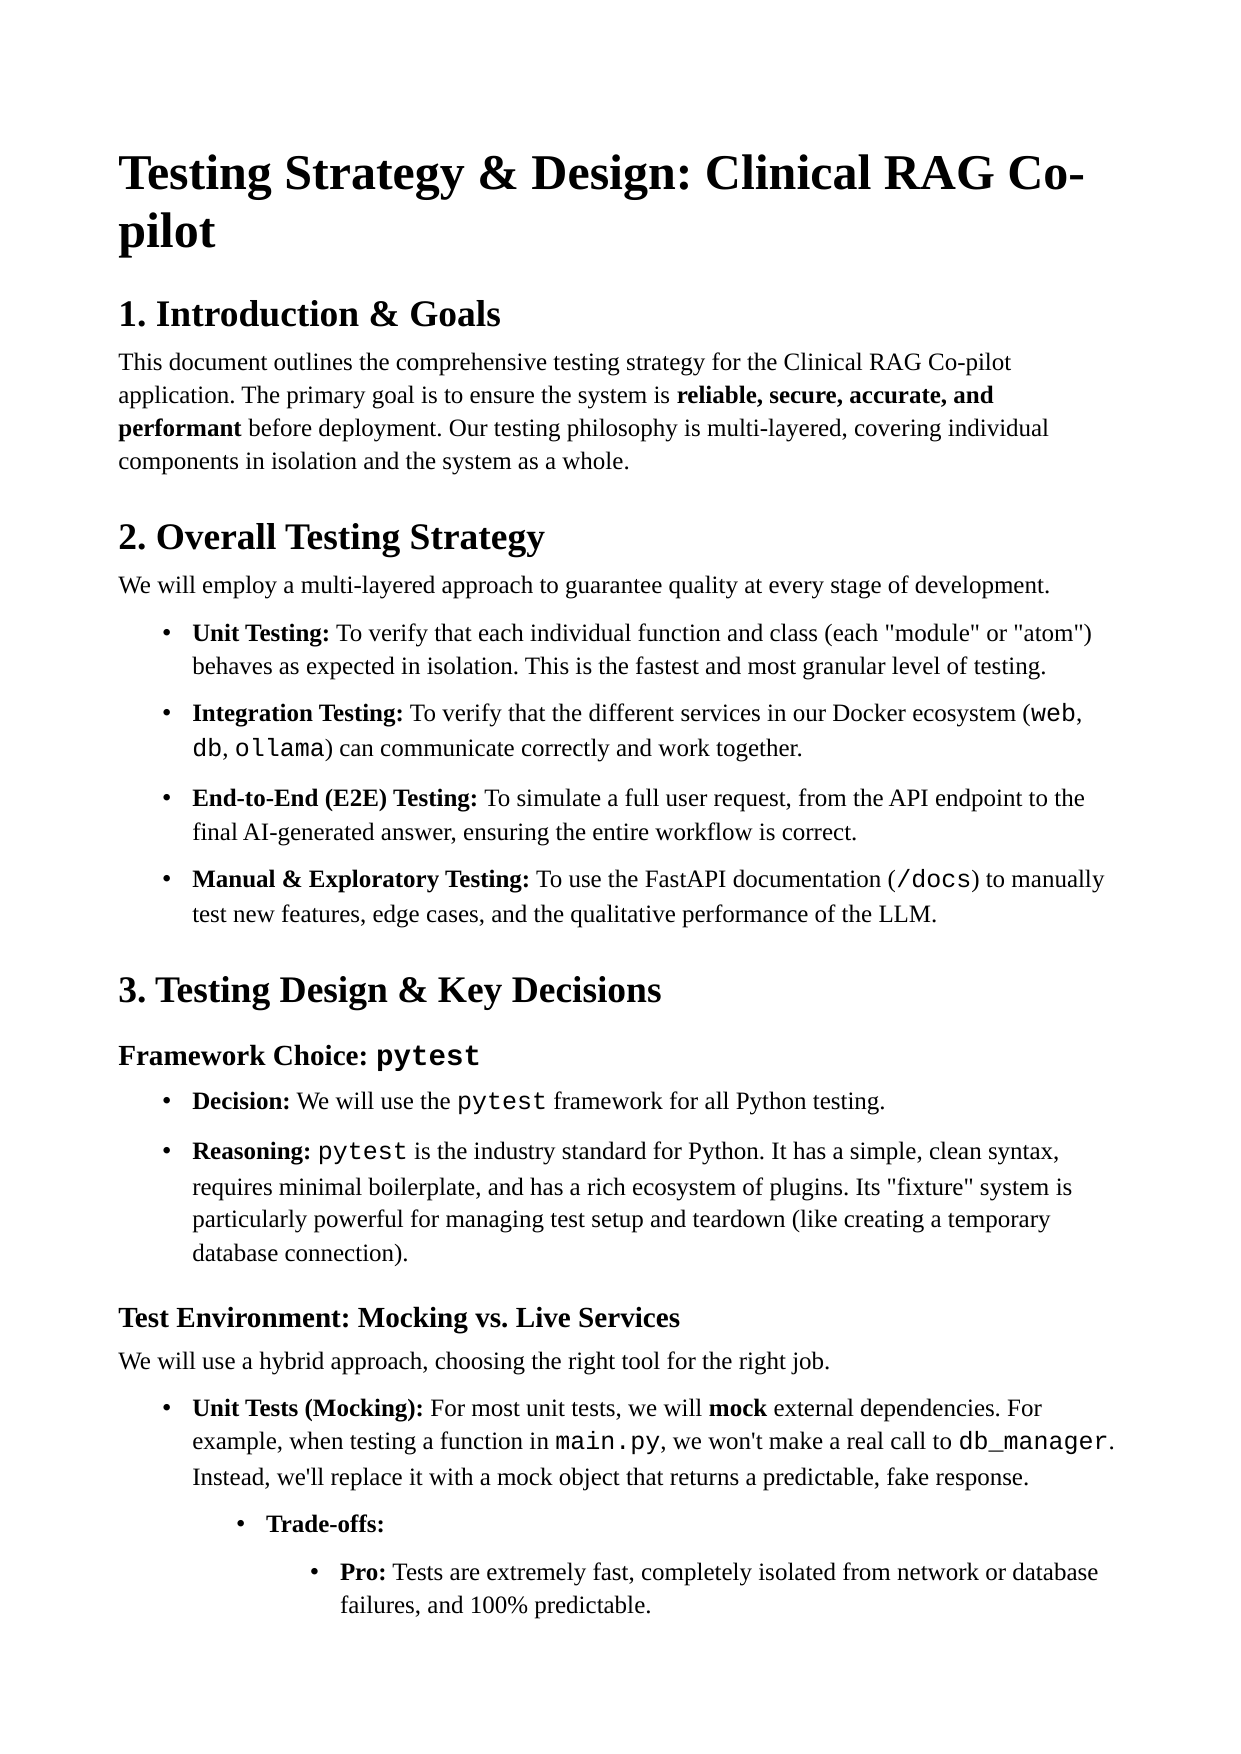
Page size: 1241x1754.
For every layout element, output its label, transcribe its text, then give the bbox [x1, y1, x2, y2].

text We will employ a multi-layered approach to guarantee quality at every stage of development. [118, 570, 1122, 599]
list Unit Tests (Mocking): For most unit tests, we will mock external dependencies. For example, when testing a function in main.py, we won't make a real call to db_manager. Instead, we'll replace it with a mock object that returns a predictable, fake response. [162, 1393, 1122, 1490]
subtitle 2. Overall Testing Strategy [118, 514, 1122, 558]
list Manual & Exploratory Testing: To use the FastAPI documentation (/docs) to manually test new features, edge cases, and the qualitative performance of the LLM. [162, 864, 1122, 928]
subtitle 1. Introduction & Goals [118, 291, 1122, 334]
subtitle Testing Strategy & Design: Clinical RAG Co-pilot [118, 143, 1122, 258]
list Integration Testing: To verify that the different services in our Docker ecosystem (web, db, ollama) can communicate correctly and work together. [162, 698, 1122, 764]
list Pro: Tests are extremely fast, completely isolated from network or database failures, and 100% predictable. [310, 1557, 1122, 1618]
list Decision: We will use the pytest framework for all Python testing. [162, 1086, 1122, 1117]
text This document outlines the comprehensive testing strategy for the Clinical RAG Co-pilot application. The primary goal is to ensure the system is reliable, secure, accurate, and performant before deployment. Our testing philosophy is multi-layered, covering individual components in isolation and the system as a whole. [118, 347, 1122, 475]
list Reasoning: pytest is the industry standard for Python. It has a simple, clean syntax, requires minimal boilerplate, and has a rich ecosystem of plugins. Its "fixture" system is particularly powerful for managing test setup and teardown (like creating a temporary database connection). [162, 1136, 1122, 1266]
list Unit Testing: To verify that each individual function and class (each "module" or "atom") behaves as expected in isolation. This is the fastest and most granular level of testing. [162, 618, 1122, 679]
text We will use a hybrid approach, choosing the right tool for the right job. [118, 1346, 1122, 1374]
list End-to-End (E2E) Testing: To simulate a full user request, from the API endpoint to the final AI-generated answer, ensuring the entire workflow is correct. [162, 783, 1122, 845]
subtitle Test Environment: Mocking vs. Live Services [118, 1300, 1122, 1333]
subtitle 3. Testing Design & Key Decisions [118, 968, 1122, 1011]
subtitle Framework Choice: pytest [118, 1038, 1122, 1074]
list Trade-offs: [236, 1509, 1122, 1538]
